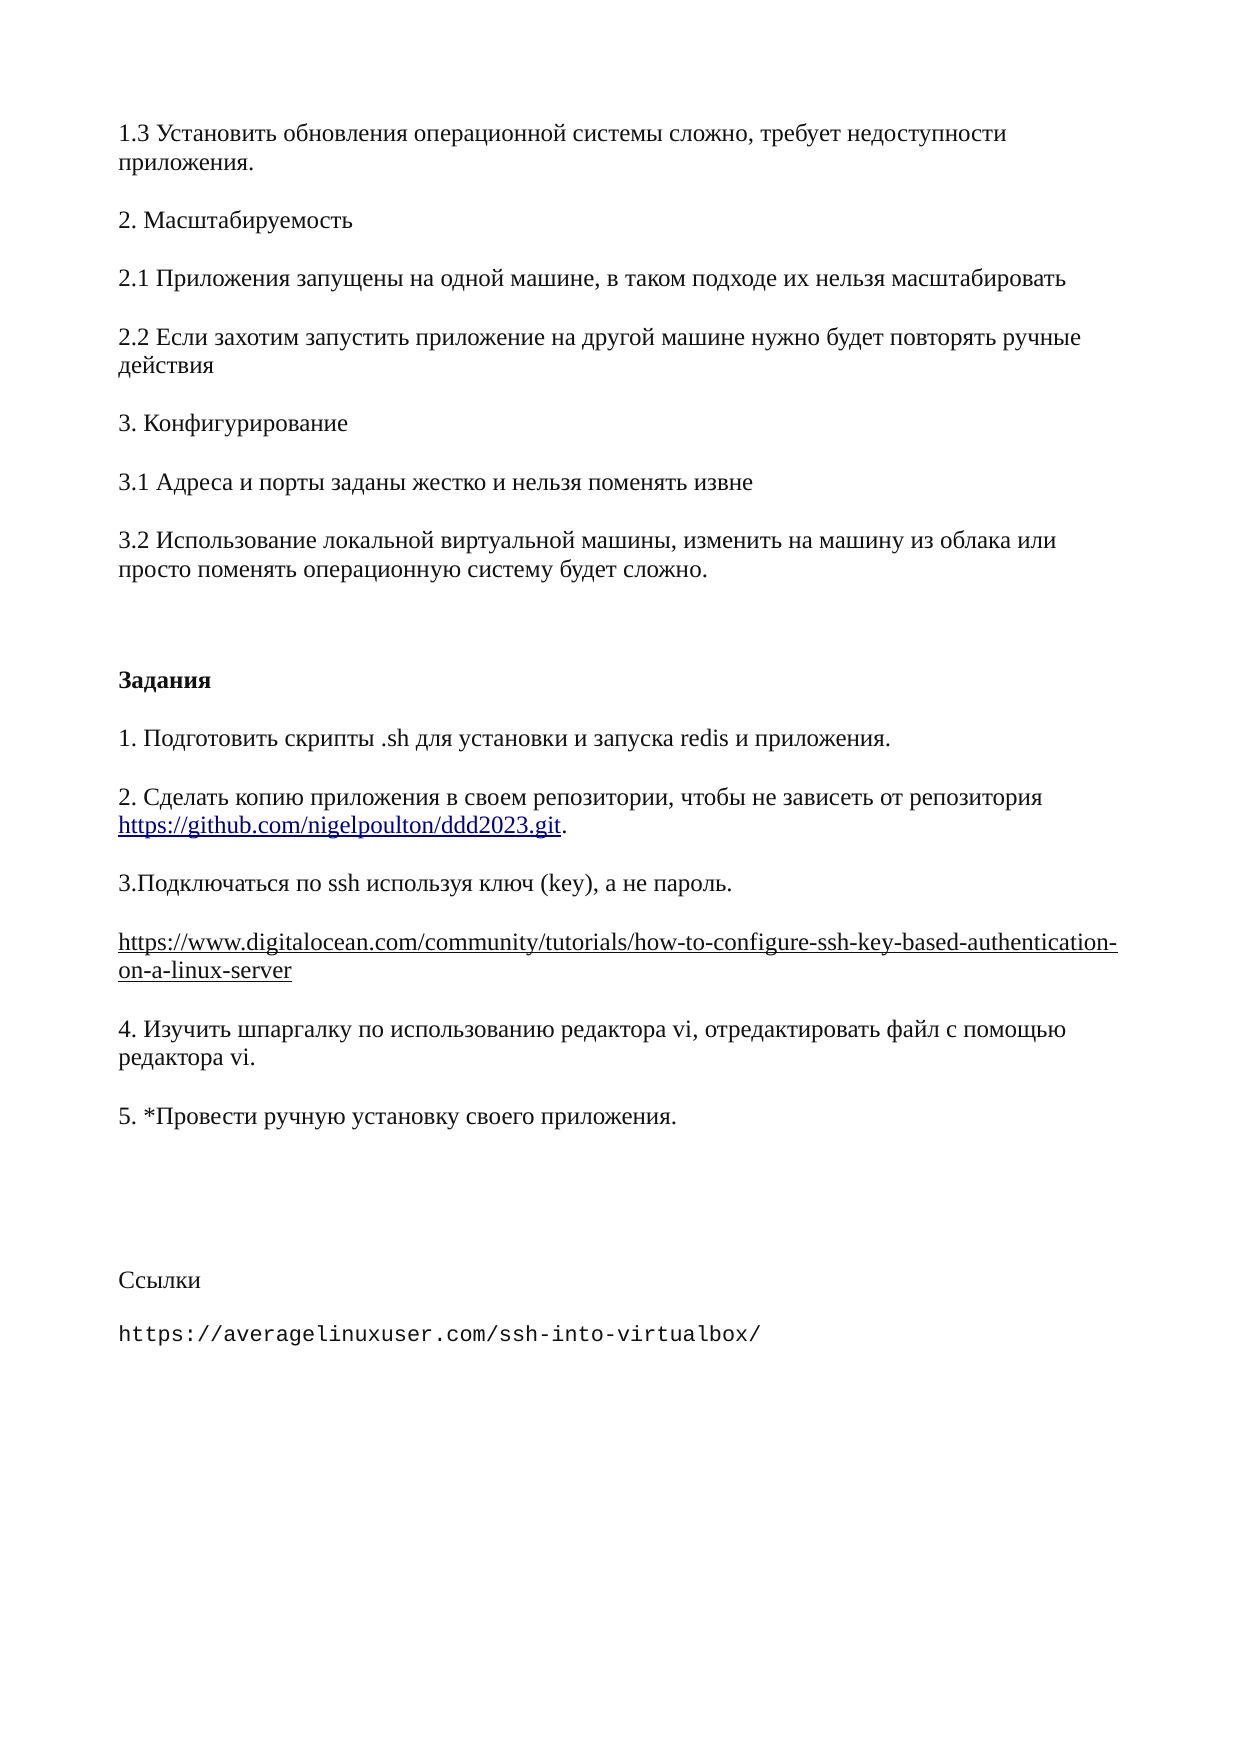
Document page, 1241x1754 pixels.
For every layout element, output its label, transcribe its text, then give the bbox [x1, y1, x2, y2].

text 1. Подготовить скрипты .sh для установки и запуска redis и приложения. [118, 723, 1122, 752]
text 5. *Провести ручную установку своего приложения. [118, 1101, 1122, 1129]
text 4. Изучить шпаргалку по использованию редактора vi, отредактировать файл с помощью редактора vi. [118, 1014, 1122, 1071]
text 2. Масштабируемость [118, 205, 1122, 234]
text 2. Сделать копию приложения в своем репозитории, чтобы не зависеть от репозитория https://github.com/nigelpoulton/ddd2023.git. [118, 782, 1122, 839]
text 3.1 Адреса и порты заданы жестко и нельзя поменять извне [118, 467, 1122, 496]
text 3.Подключаться по ssh используя ключ (key), а не пароль. [118, 868, 1122, 897]
text 2.2 Если захотим запустить приложение на другой машине нужно будет повторять ручные действия [118, 322, 1122, 379]
text Задания [118, 665, 1122, 694]
text 1.3 Установить обновления операционной системы сложно, требует недоступности приложения. [118, 118, 1122, 176]
text 3.2 Использование локальной виртуальной машины, изменить на машину из облака или просто поменять операционную систему будет сложно. [118, 525, 1122, 582]
text https://www.digitalocean.com/community/tutorials/how-to-configure-ssh-key-based-authentication-on-a-linux-server [118, 927, 1122, 984]
text 3. Конфигурирование [118, 408, 1122, 437]
text Ссылки [118, 1265, 1122, 1294]
text https://averagelinuxuser.com/ssh-into-virtualbox/ [118, 1323, 1122, 1348]
text 2.1 Приложения запущены на одной машине, в таком подходе их нельзя масштабировать [118, 263, 1122, 292]
